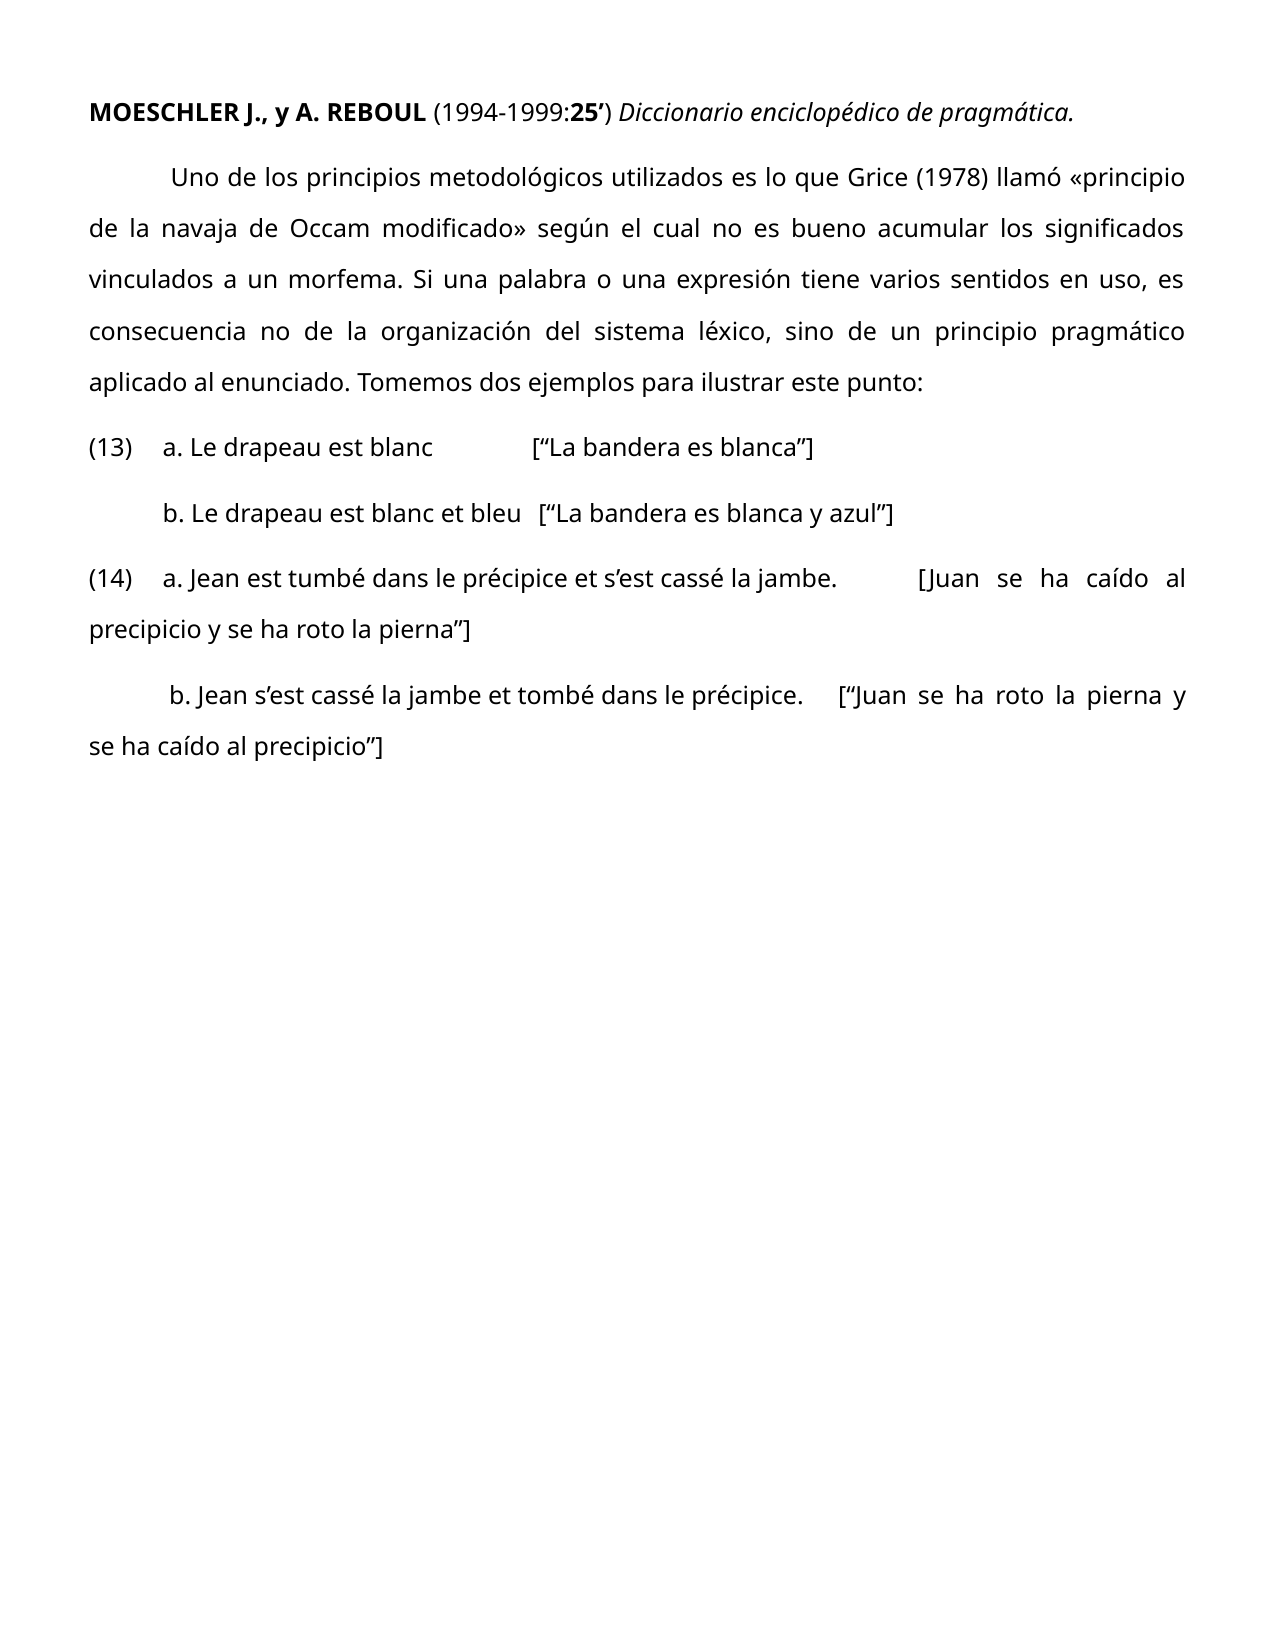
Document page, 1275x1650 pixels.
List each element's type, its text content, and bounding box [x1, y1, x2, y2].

text b. Le drapeau est blanc et bleu [“La bandera es blanca y azul”] [88, 496, 1186, 529]
text MOESCHLER J., y A. REBOUL (1994-1999:25’) Diccionario enciclopédico de pragmática. [88, 94, 1186, 128]
text (13) a. Le drapeau est blanc [“La bandera es blanca”] [88, 430, 1186, 464]
text Uno de los principios metodológicos utilizados es lo que Grice (1978) llamó «principio de la navaja de Occam modificado» según el cual no es bueno acumular los significados vinculados a un morfema. Si una palabra o una expresión tiene varios sentidos en uso, es consecuencia no de la organización del sistema léxico, sino de un principio pragmático aplicado al enunciado. Tomemos dos ejemplos para ilustrar este punto: [88, 160, 1186, 398]
text b. Jean s’est cassé la jambe et tombé dans le précipice. [“Juan se ha roto la pierna y se ha caído al precipicio”] [88, 678, 1186, 763]
text (14) a. Jean est tumbé dans le précipice et s’est cassé la jambe. [Juan se ha caído al precipicio y se ha roto la pierna”] [88, 561, 1186, 646]
